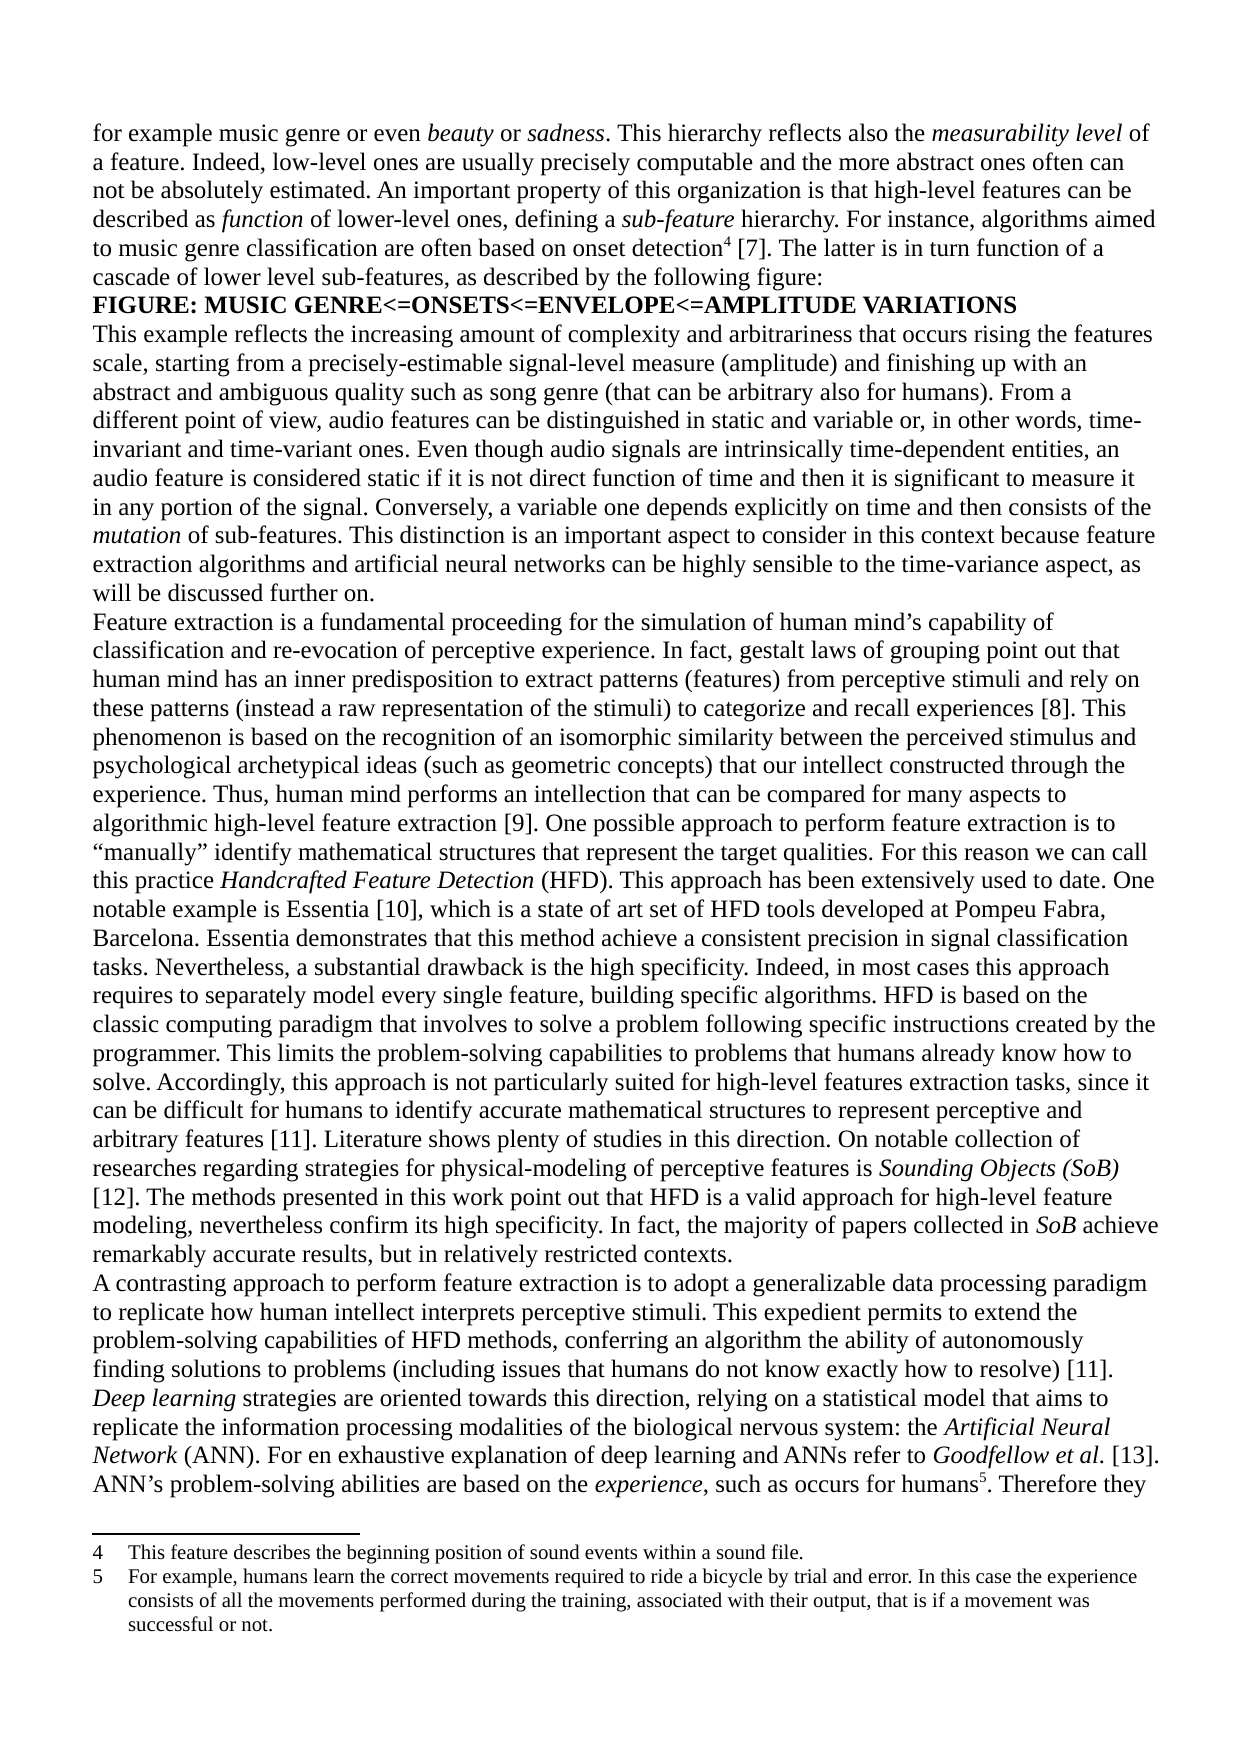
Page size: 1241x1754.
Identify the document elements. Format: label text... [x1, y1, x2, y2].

text This feature describes the beginning position of sound events within a sound file. [92, 1539, 1160, 1564]
text For example, humans learn the correct movements required to ride a bicycle by trial and error. In this case the experience consists of all the movements performed during the training, associated with their output, that is if a movement was successful or not. [92, 1564, 1160, 1636]
text for example music genre or even beauty or sadness. This hierarchy reflects also the measurability level of a feature. Indeed, low-level ones are usually precisely computable and the more abstract ones often can not be absolutely estimated. An important property of this organization is that high-level features can be described as function of lower-level ones, defining a sub-feature hierarchy. For instance, algorithms aimed to music genre classification are often based on onset detection [7]. The latter is in turn function of a cascade of lower level sub-features, as described by the following figure: [92, 118, 1160, 291]
text Feature extraction is a fundamental proceeding for the simulation of human mind’s capability of classification and re-evocation of perceptive experience. In fact, gestalt laws of grouping point out that human mind has an inner predisposition to extract patterns (features) from perceptive stimuli and rely on these patterns (instead a raw representation of the stimuli) to categorize and recall experiences [8]. This phenomenon is based on the recognition of an isomorphic similarity between the perceived stimulus and psychological archetypical ideas (such as geometric concepts) that our intellect constructed through the experience. Thus, human mind performs an intellection that can be compared for many aspects to algorithmic high-level feature extraction [9]. One possible approach to perform feature extraction is to “manually” identify mathematical structures that represent the target qualities. For this reason we can call this practice Handcrafted Feature Detection (HFD). This approach has been extensively used to date. One notable example is Essentia [10], which is a state of art set of HFD tools developed at Pompeu Fabra, Barcelona. Essentia demonstrates that this method achieve a consistent precision in signal classification tasks. Nevertheless, a substantial drawback is the high specificity. Indeed, in most cases this approach requires to separately model every single feature, building specific algorithms. HFD is based on the classic computing paradigm that involves to solve a problem following specific instructions created by the programmer. This limits the problem-solving capabilities to problems that humans already know how to solve. Accordingly, this approach is not particularly suited for high-level features extraction tasks, since it can be difficult for humans to identify accurate mathematical structures to represent perceptive and arbitrary features [11]. Literature shows plenty of studies in this direction. On notable collection of researches regarding strategies for physical-modeling of perceptive features is Sounding Objects (SoB) [12]. The methods presented in this work point out that HFD is a valid approach for high-level feature modeling, nevertheless confirm its high specificity. In fact, the majority of papers collected in SoB achieve [92, 607, 1160, 1239]
text FIGURE: MUSIC GENRE<=ONSETS<=ENVELOPE<=AMPLITUDE VARIATIONS [92, 291, 1160, 319]
text This example reflects the increasing amount of complexity and arbitrariness that occurs rising the features scale, starting from a precisely-estimable signal-level measure (amplitude) and finishing up with an abstract and ambiguous quality such as song genre (that can be arbitrary also for humans). From a different point of view, audio features can be distinguished in static and variable or, in other words, time-invariant and time-variant ones. Even though audio signals are intrinsically time-dependent entities, an audio feature is considered static if it is not direct function of time and then it is significant to measure it in any portion of the signal. Conversely, a variable one depends explicitly on time and then consists of the mutation of sub-features. This distinction is an important aspect to consider in this context because feature extraction algorithms and artificial neural networks can be highly sensible to the time-variance aspect, as will be discussed further on. [92, 319, 1160, 607]
text A contrasting approach to perform feature extraction is to adopt a generalizable data processing paradigm to replicate how human intellect interprets perceptive stimuli. This expedient permits to extend the problem-solving capabilities of HFD methods, conferring an algorithm the ability of autonomously finding solutions to problems (including issues that humans do not know exactly how to resolve) [11]. Deep learning strategies are oriented towards this direction, relying on a statistical model that aims to replicate the information processing modalities of the biological nervous system: the Artificial Neural Network (ANN). For en exhaustive explanation of deep learning and ANNs refer to Goodfellow et al. [13]. ANN’s problem-solving abilities are based on the experience, such as occurs for humans. Therefore they [92, 1268, 1160, 1498]
text remarkably accurate results, but in relatively restricted contexts. [92, 1239, 1160, 1268]
